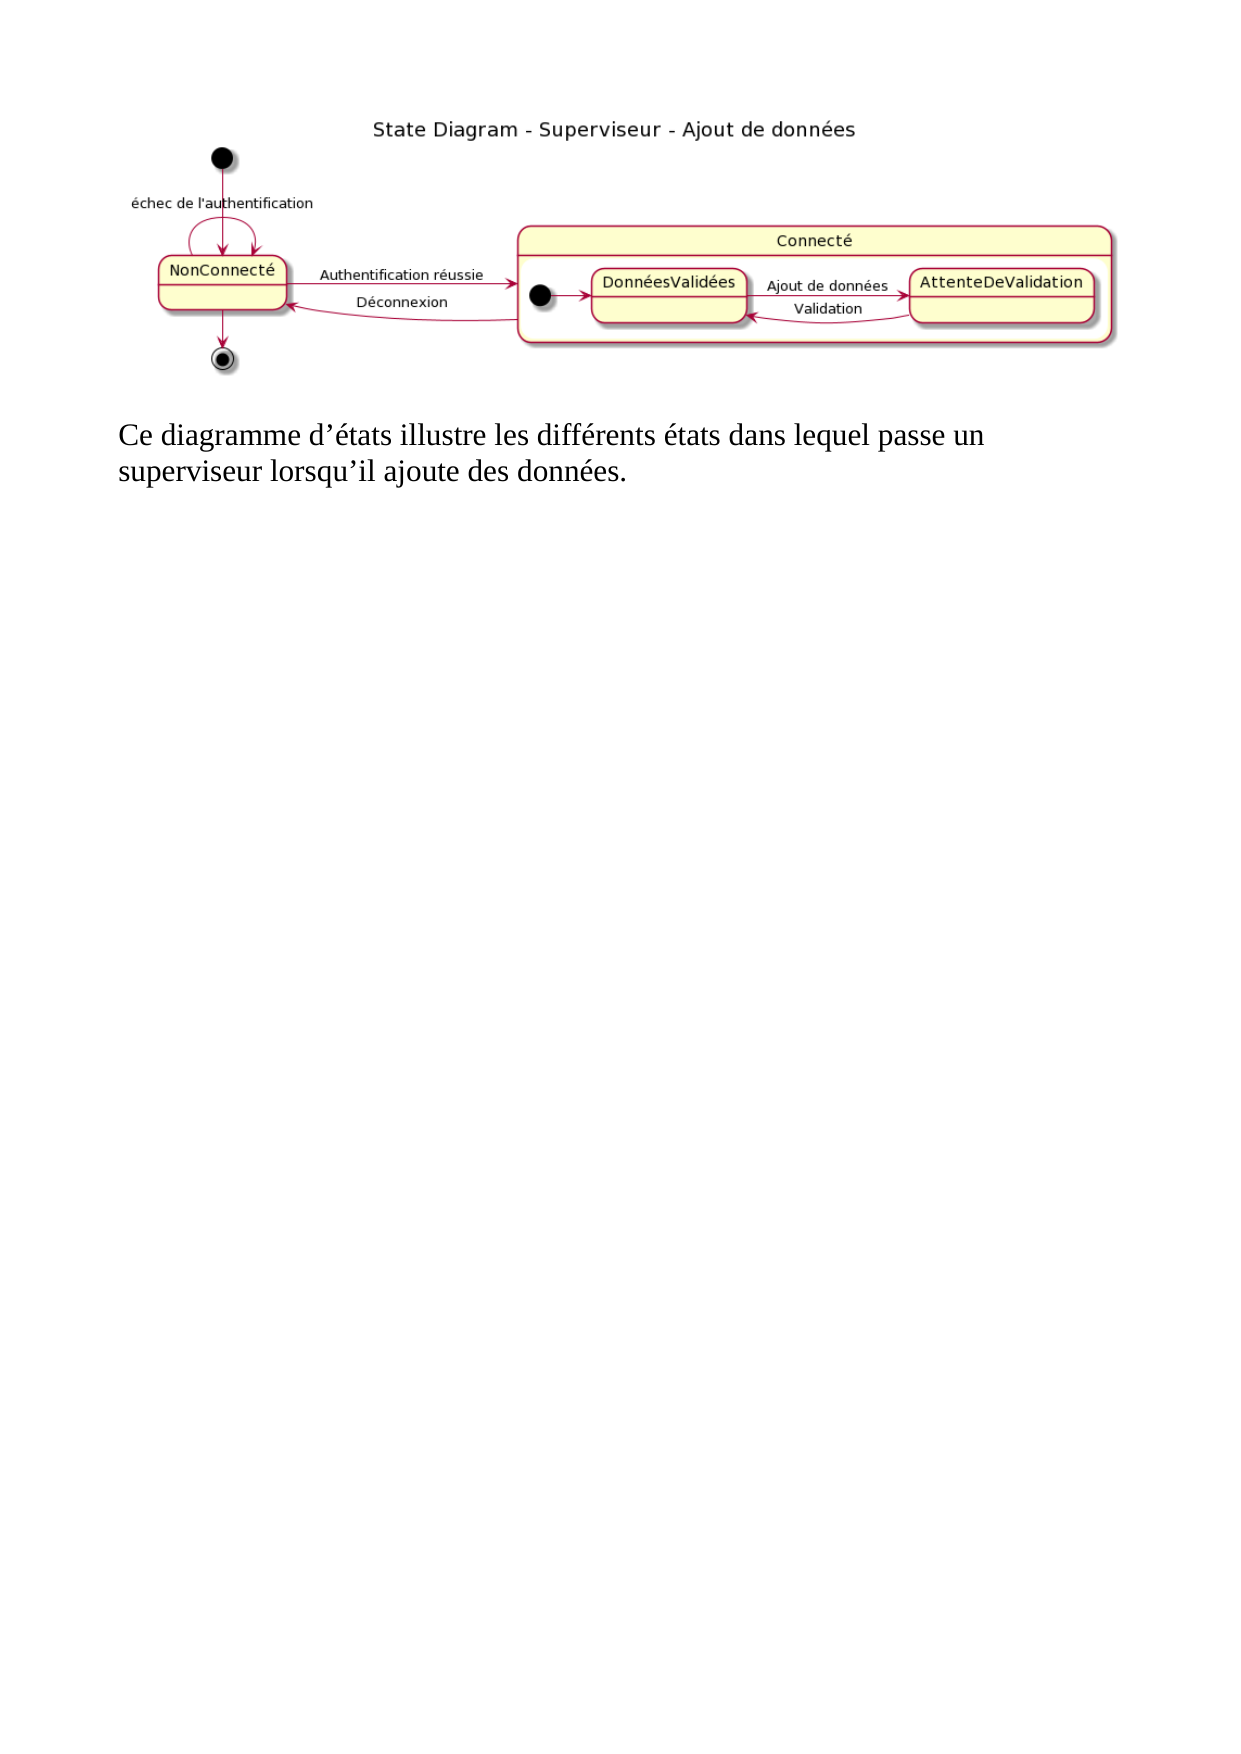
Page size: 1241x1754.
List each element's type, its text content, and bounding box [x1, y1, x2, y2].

text Ce diagramme d’états illustre les différents états dans lequel passe un superviseur lorsqu’il ajoute des données. [118, 416, 1122, 488]
picture [118, 118, 1123, 381]
